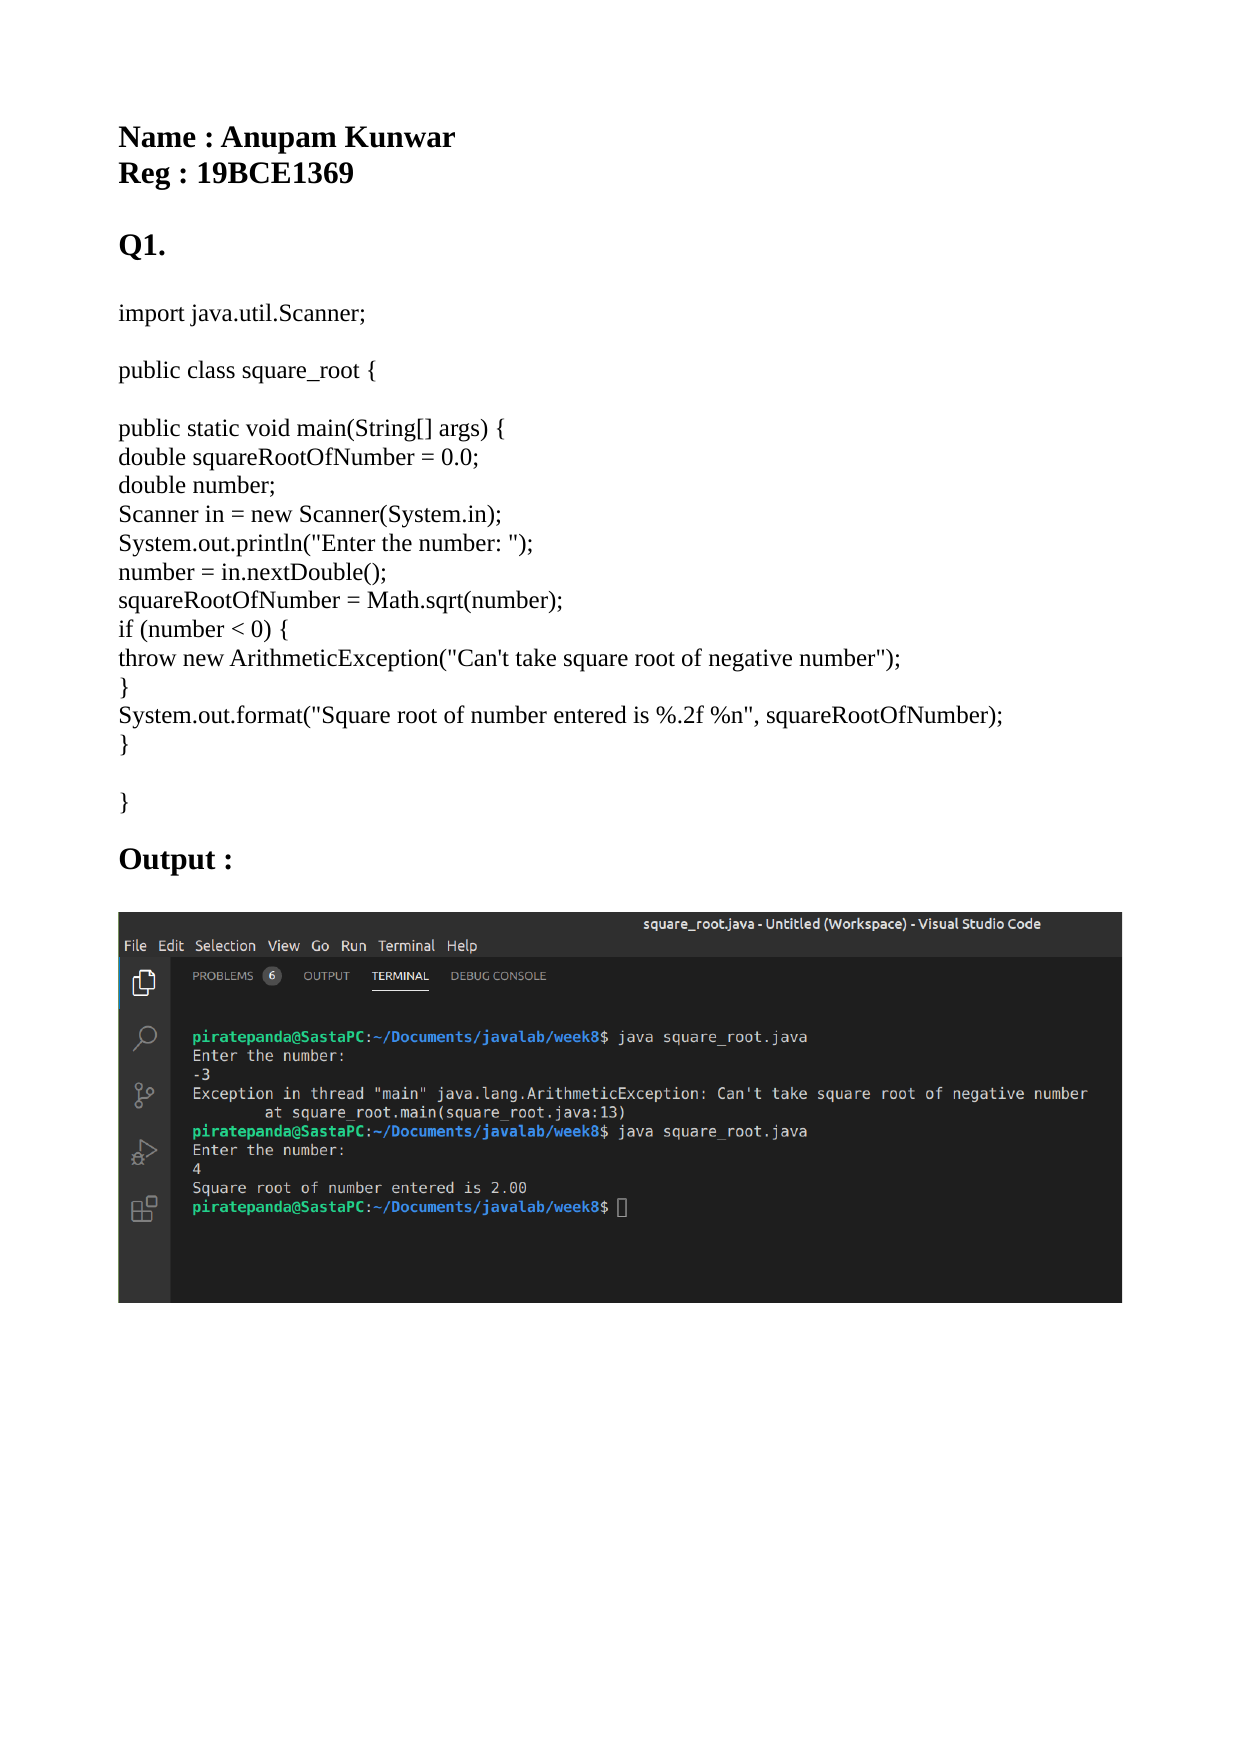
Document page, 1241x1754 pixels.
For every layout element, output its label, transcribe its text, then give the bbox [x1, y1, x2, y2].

text Reg : 19BCE1369 [118, 154, 1122, 190]
text } [118, 787, 1122, 815]
text number = in.nextDouble(); [118, 557, 1122, 585]
text } [118, 729, 1122, 758]
text double number; [118, 470, 1122, 499]
text if (number < 0) { [118, 614, 1122, 643]
text Name : Anupam Kunwar [118, 118, 1122, 154]
text Q1. [118, 226, 1122, 262]
text Scanner in = new Scanner(System.in); [118, 499, 1122, 528]
text public class square_root { [118, 355, 1122, 384]
text squareRootOfNumber = Math.sqrt(number); [118, 585, 1122, 614]
picture [118, 912, 1123, 1303]
text } [118, 672, 1122, 700]
text System.out.println("Enter the number: "); [118, 528, 1122, 557]
text double squareRootOfNumber = 0.0; [118, 442, 1122, 470]
text System.out.format("Square root of number entered is %.2f %n", squareRootOfNumber); [118, 700, 1122, 729]
text throw new ArithmeticException("Can't take square root of negative number"); [118, 643, 1122, 672]
text public static void main(String[] args) { [118, 413, 1122, 442]
text import java.util.Scanner; [118, 298, 1122, 327]
text Output : [118, 840, 1122, 876]
